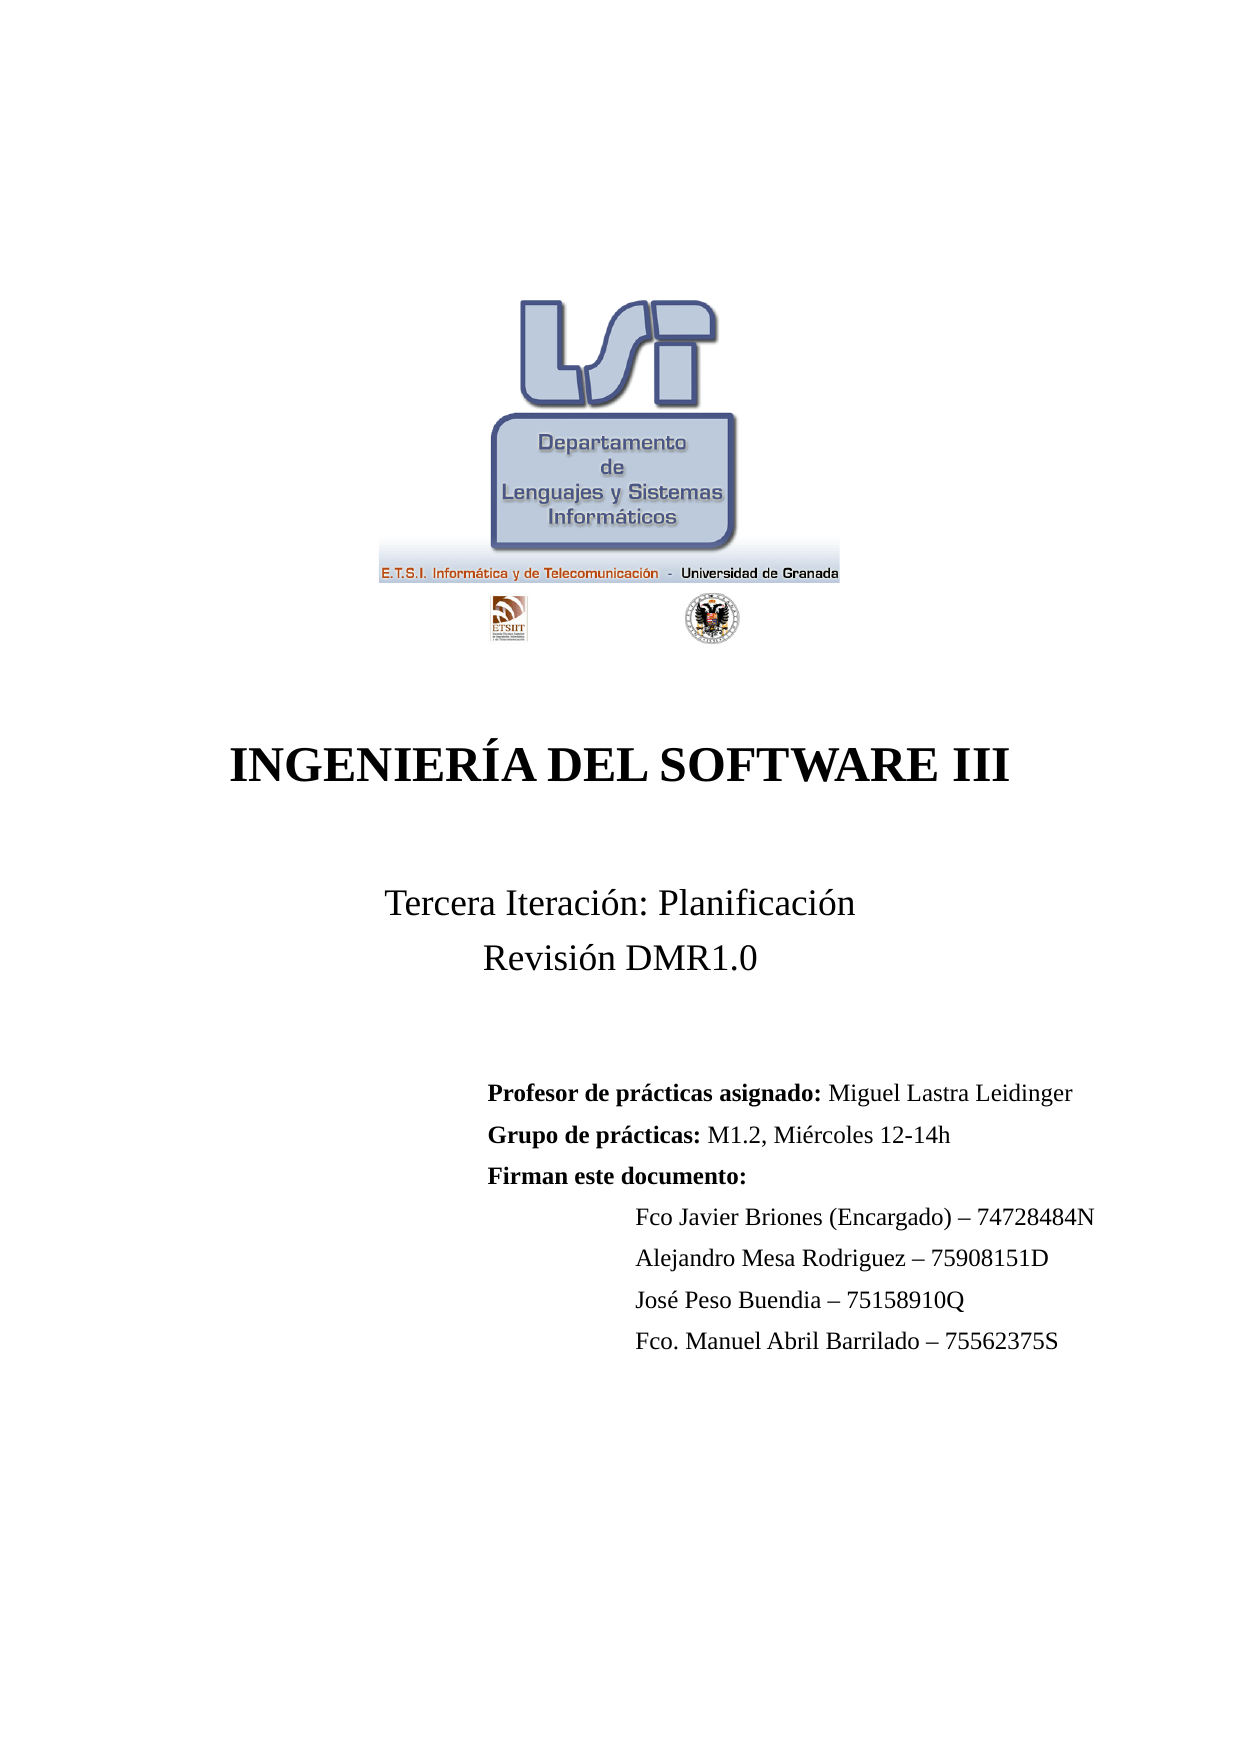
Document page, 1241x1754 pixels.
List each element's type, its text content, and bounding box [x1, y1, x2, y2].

text Profesor de prácticas asignado: Miguel Lastra Leidinger [118, 1078, 1122, 1107]
text Fco Javier Briones (Encargado) – 74728484N [118, 1202, 1122, 1231]
text INGENIERÍA DEL SOFTWARE III [118, 735, 1122, 793]
text Grupo de prácticas: M1.2, Miércoles 12-14h [118, 1120, 1122, 1148]
text Tercera Iteración: Planificación [118, 880, 1122, 923]
text Firman este documento: [118, 1161, 1122, 1190]
text Alejandro Mesa Rodriguez – 75908151D [118, 1243, 1122, 1272]
text Revisión DMR1.0 [118, 936, 1122, 979]
text José Peso Buendia – 75158910Q [118, 1285, 1122, 1313]
text Fco. Manuel Abril Barrilado – 75562375S [118, 1326, 1122, 1355]
